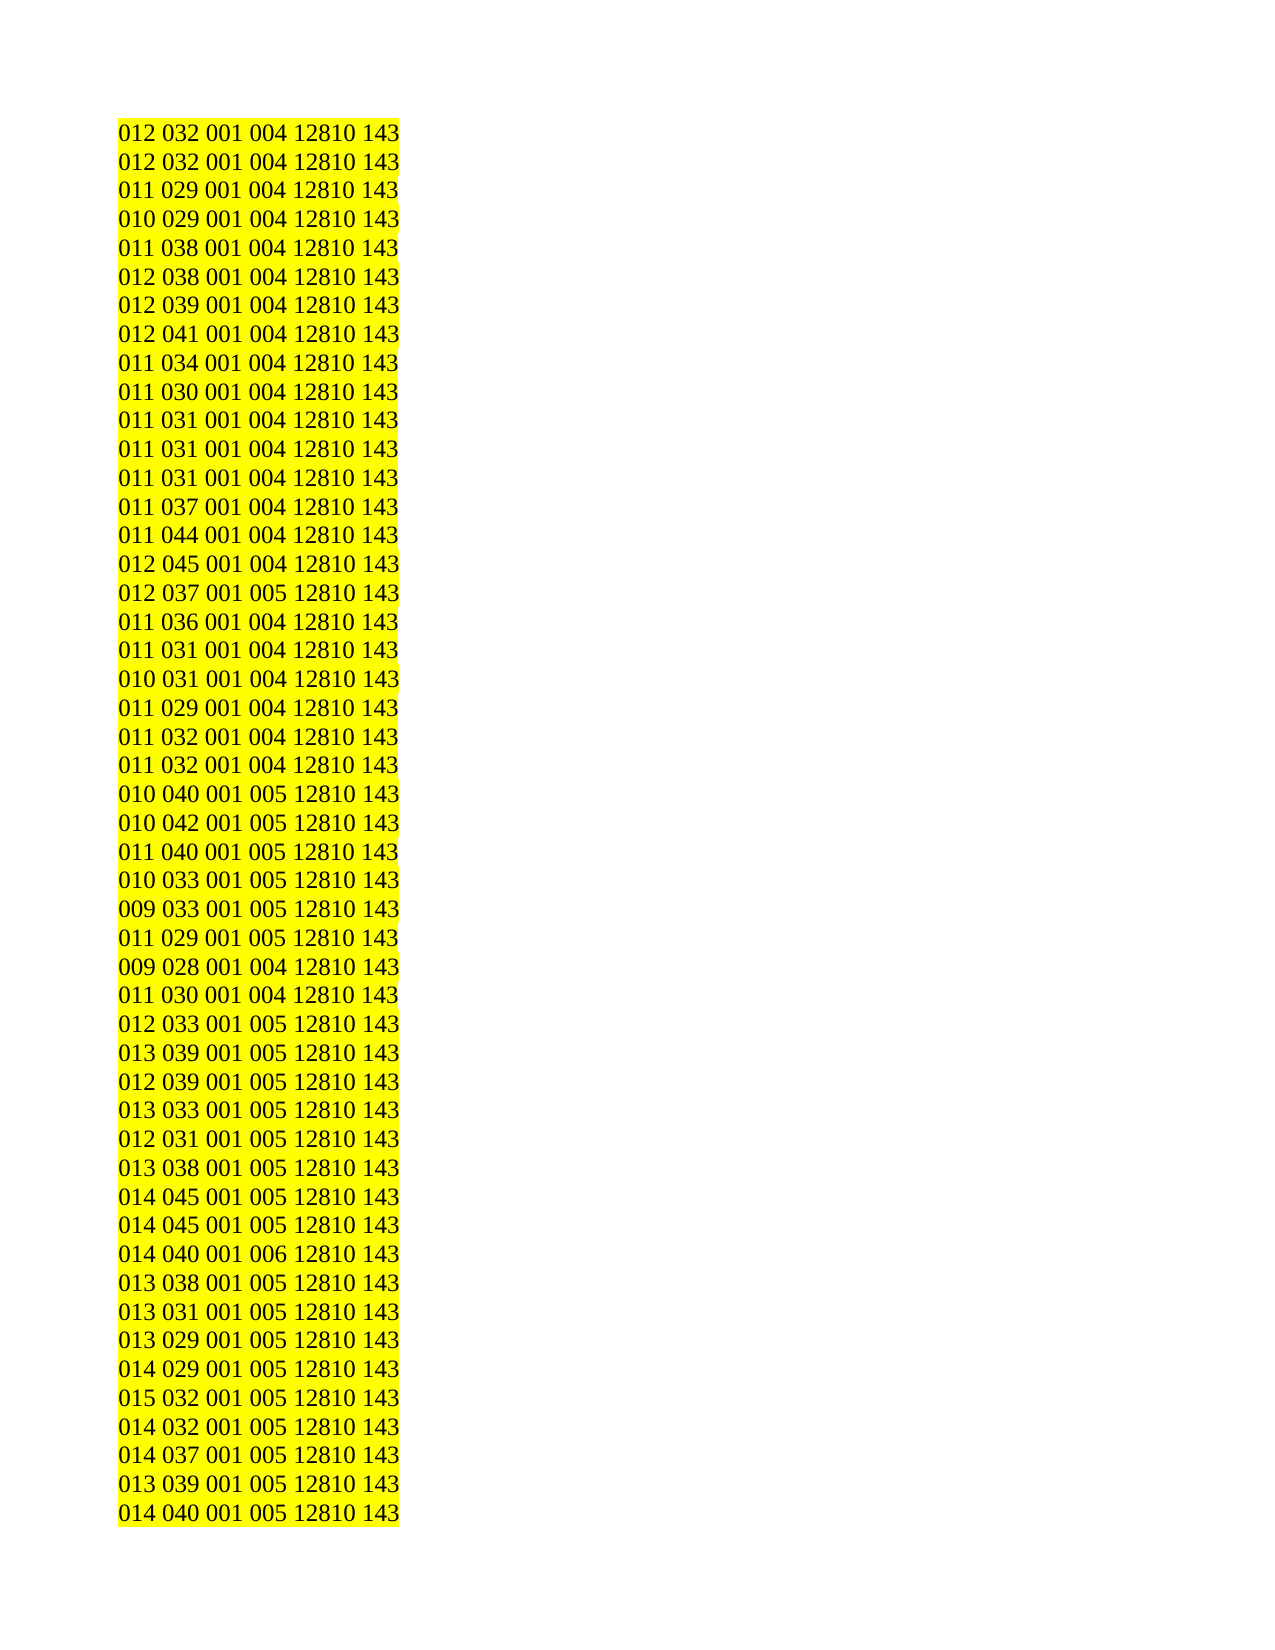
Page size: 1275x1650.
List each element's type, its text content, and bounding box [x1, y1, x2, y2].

text 011 038 001 004 12810 143 [118, 233, 1157, 262]
text 012 031 001 005 12810 143 [118, 1124, 1157, 1153]
text 011 032 001 004 12810 143 [118, 722, 1157, 751]
text 011 044 001 004 12810 143 [118, 521, 1157, 549]
text 014 032 001 005 12810 143 [118, 1412, 1157, 1441]
text 011 037 001 004 12810 143 [118, 492, 1157, 521]
text 011 029 001 004 12810 143 [118, 693, 1157, 722]
text 014 037 001 005 12810 143 [118, 1441, 1157, 1469]
text 010 042 001 005 12810 143 [118, 808, 1157, 837]
text 010 040 001 005 12810 143 [118, 779, 1157, 808]
text 012 045 001 004 12810 143 [118, 549, 1157, 578]
text 011 034 001 004 12810 143 [118, 348, 1157, 377]
text 011 040 001 005 12810 143 [118, 837, 1157, 866]
text 011 029 001 004 12810 143 [118, 176, 1157, 204]
text 013 038 001 005 12810 143 [118, 1268, 1157, 1297]
text 013 039 001 005 12810 143 [118, 1038, 1157, 1067]
text 010 029 001 004 12810 143 [118, 204, 1157, 233]
text 014 040 001 005 12810 143 [118, 1498, 1157, 1527]
text 014 029 001 005 12810 143 [118, 1354, 1157, 1383]
text 010 031 001 004 12810 143 [118, 664, 1157, 693]
text 009 028 001 004 12810 143 [118, 952, 1157, 981]
text 013 031 001 005 12810 143 [118, 1297, 1157, 1326]
text 014 040 001 006 12810 143 [118, 1239, 1157, 1268]
text 010 033 001 005 12810 143 [118, 866, 1157, 894]
text 014 045 001 005 12810 143 [118, 1211, 1157, 1239]
text 011 030 001 004 12810 143 [118, 377, 1157, 406]
text 011 031 001 004 12810 143 [118, 463, 1157, 492]
text 012 038 001 004 12810 143 [118, 262, 1157, 291]
text 012 037 001 005 12810 143 [118, 578, 1157, 607]
text 014 045 001 005 12810 143 [118, 1182, 1157, 1211]
text 011 030 001 004 12810 143 [118, 981, 1157, 1009]
text 013 039 001 005 12810 143 [118, 1469, 1157, 1498]
text 013 029 001 005 12810 143 [118, 1326, 1157, 1354]
text 012 041 001 004 12810 143 [118, 319, 1157, 348]
text 011 032 001 004 12810 143 [118, 751, 1157, 779]
text 011 031 001 004 12810 143 [118, 636, 1157, 664]
text 012 039 001 005 12810 143 [118, 1067, 1157, 1096]
text 012 039 001 004 12810 143 [118, 291, 1157, 319]
text 011 031 001 004 12810 143 [118, 434, 1157, 463]
text 009 033 001 005 12810 143 [118, 894, 1157, 923]
text 015 032 001 005 12810 143 [118, 1383, 1157, 1412]
text 013 038 001 005 12810 143 [118, 1153, 1157, 1182]
text 011 031 001 004 12810 143 [118, 406, 1157, 434]
text 011 029 001 005 12810 143 [118, 923, 1157, 952]
text 011 036 001 004 12810 143 [118, 607, 1157, 636]
text 013 033 001 005 12810 143 [118, 1096, 1157, 1124]
text 012 033 001 005 12810 143 [118, 1009, 1157, 1038]
text 012 032 001 004 12810 143 [118, 118, 1157, 147]
text 012 032 001 004 12810 143 [118, 147, 1157, 176]
